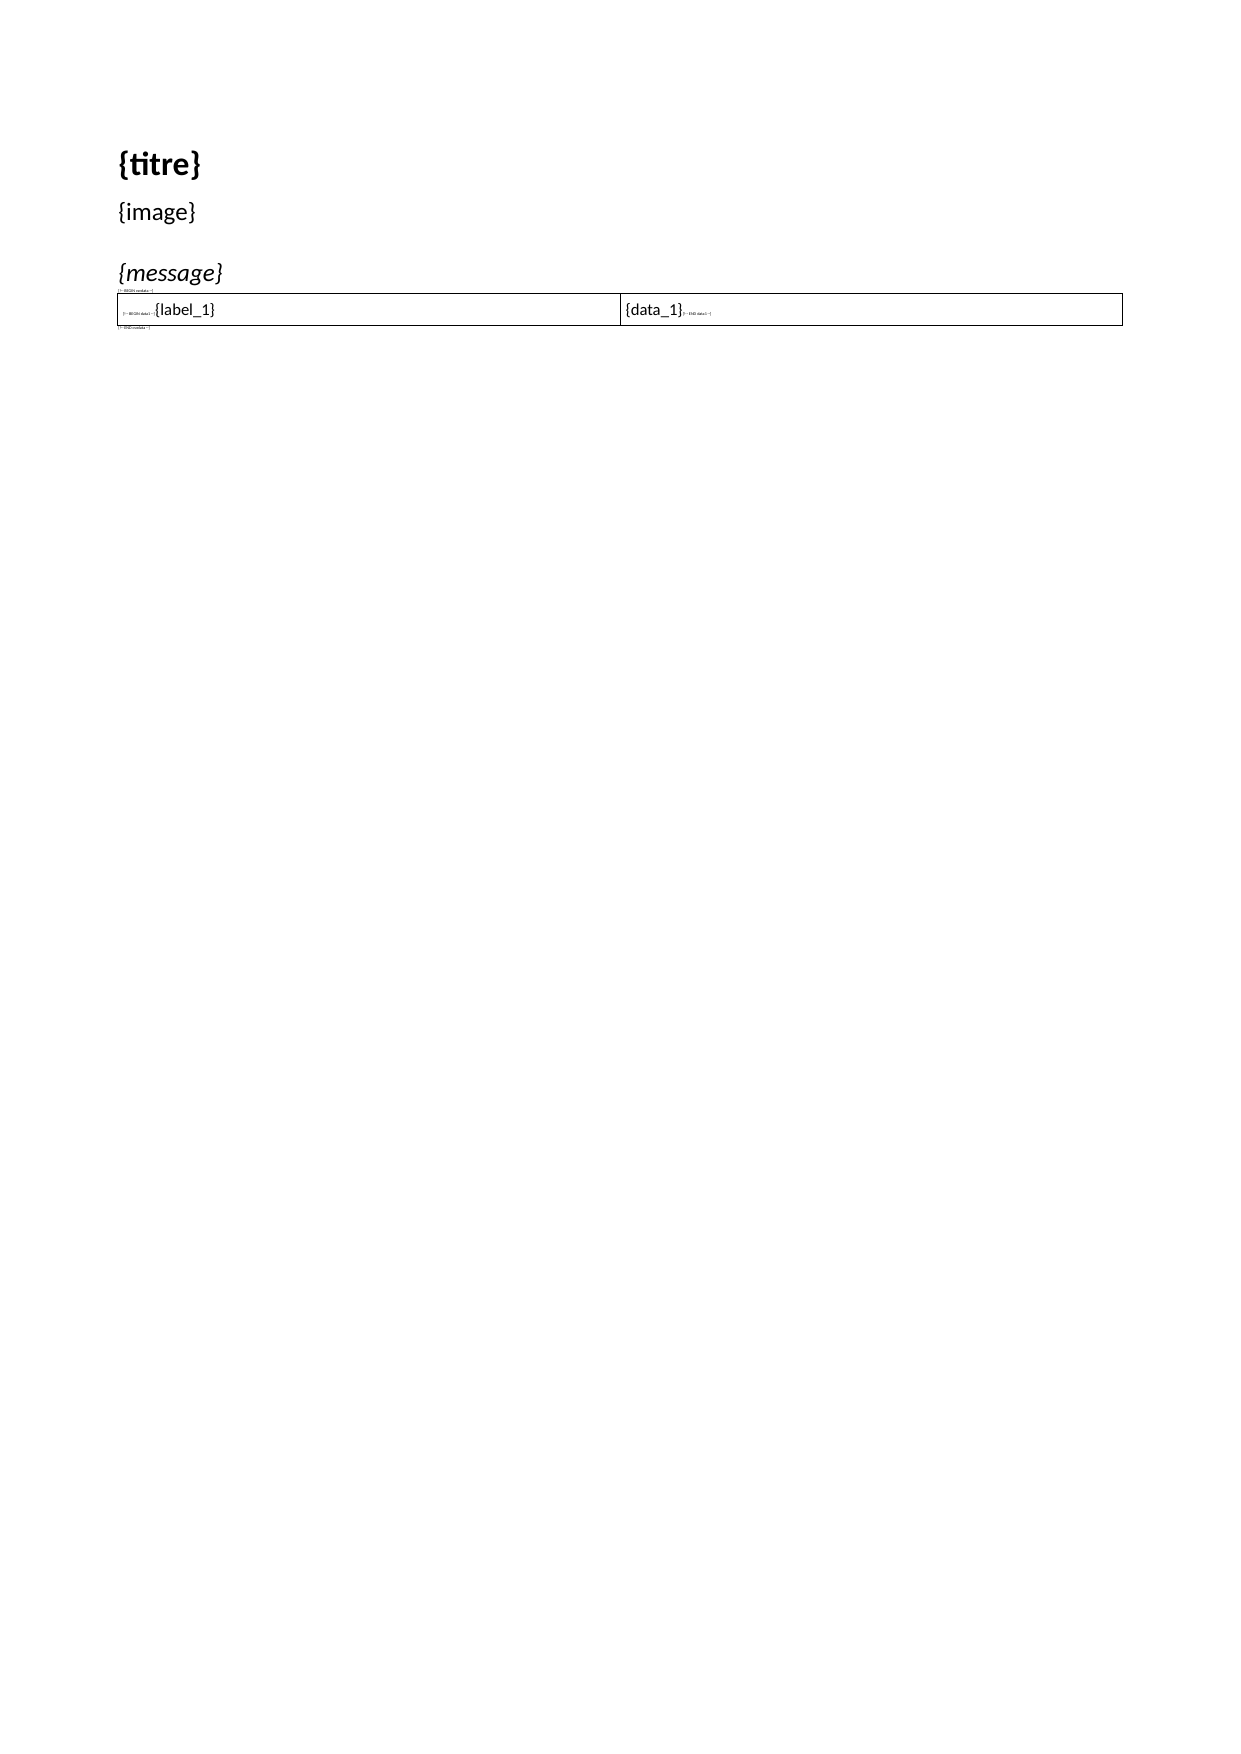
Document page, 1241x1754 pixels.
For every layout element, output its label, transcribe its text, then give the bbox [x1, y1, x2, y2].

table_header [!-- BEGIN data1 --]{label_1} [118, 294, 620, 325]
text {message} [118, 227, 1122, 288]
table_header {data_1}[!-- END data1 --] [621, 294, 1122, 325]
text [!-- END csvdata --] [119, 326, 1122, 330]
text [!-- BEGIN csvdata --] [118, 288, 1122, 293]
text {image} [118, 197, 1122, 227]
subtitle {titre} [118, 143, 1122, 184]
